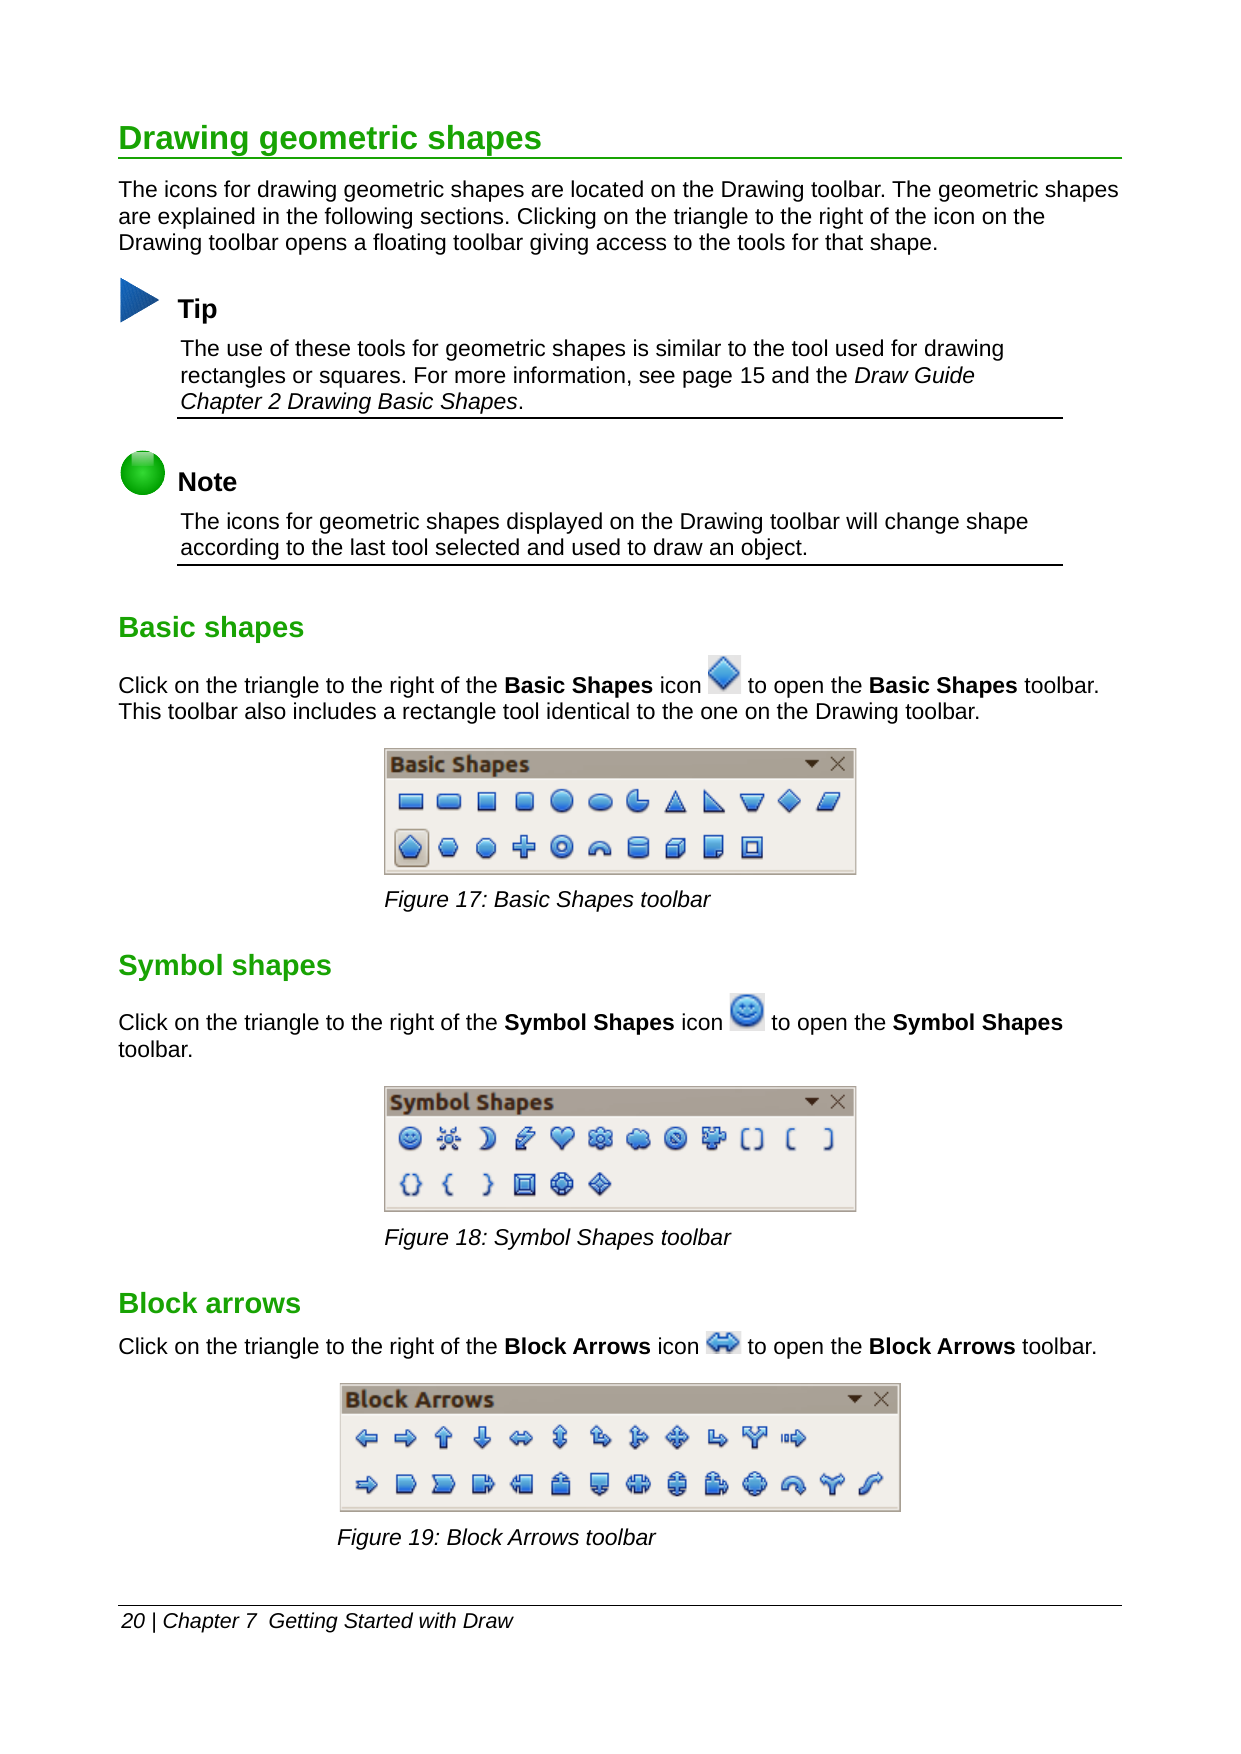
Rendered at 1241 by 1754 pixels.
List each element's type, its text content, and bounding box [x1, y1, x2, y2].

text Figure 17: Basic Shapes toolbar [384, 886, 856, 912]
text Figure 19: Block Arrows toolbar [337, 1524, 904, 1550]
picture [339, 1383, 901, 1512]
picture [384, 1086, 857, 1212]
subtitle Symbol shapes [118, 948, 1122, 982]
subtitle Drawing geometric shapes [118, 118, 1122, 157]
text The icons for drawing geometric shapes are located on the Drawing toolbar. The geometric shapes are explained in the following sections. Clicking on the triangle to the right of the icon on the Drawing toolbar opens a floating toolbar giving access to the tools for that shape. [118, 176, 1122, 255]
text Click on the triangle to the right of the Block Arrows icon to open the Block Arrows toolbar. [118, 1331, 1122, 1359]
text Figure 18: Symbol Shapes toolbar [384, 1224, 856, 1250]
picture [729, 993, 765, 1031]
subtitle Block arrows [118, 1286, 1122, 1319]
subtitle Basic shapes [118, 610, 1122, 644]
picture [705, 1331, 742, 1354]
text The icons for geometric shapes displayed on the Drawing toolbar will change shape according to the last tool selected and used to draw an object. [177, 505, 1063, 564]
text Click on the triangle to the right of the Symbol Shapes icon to open the Symbol Shapes toolbar. [118, 993, 1122, 1062]
text Click on the triangle to the right of the Basic Shapes icon to open the Basic Shapes toolbar. This toolbar also includes a rectangle tool identical to the one on the Drawing toolbar. [118, 656, 1122, 724]
picture [708, 655, 742, 694]
picture [384, 748, 857, 875]
subtitle Tip [118, 275, 1122, 325]
text The use of these tools for geometric shapes is similar to the tool used for drawing rectangles or squares. For more information, see page 15 and the Draw Guide Chapter 2 Drawing Basic Shapes. [177, 332, 1063, 417]
subtitle Note [118, 448, 1122, 497]
